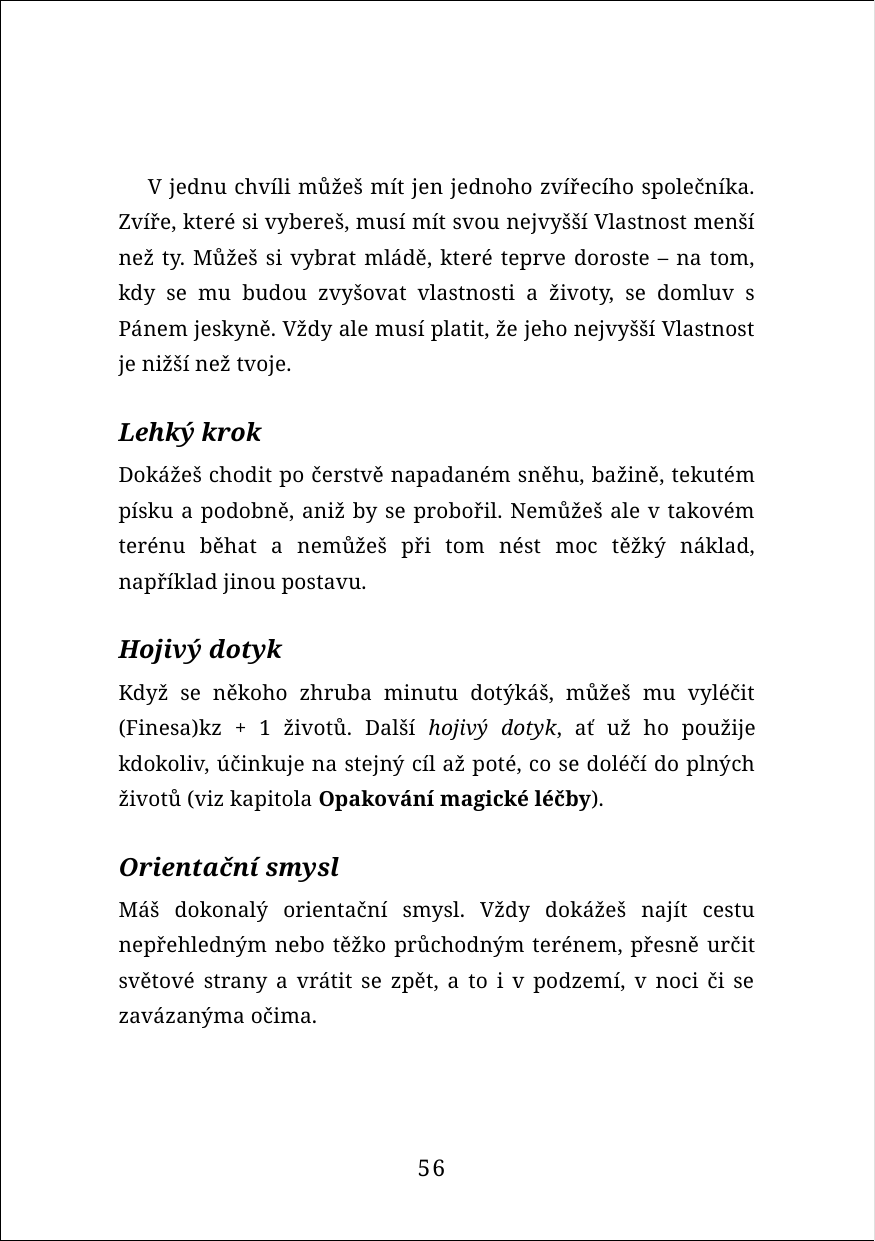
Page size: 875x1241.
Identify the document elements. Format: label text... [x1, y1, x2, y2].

text Když se někoho zhruba minutu dotýkáš, můžeš mu vyléčit (Finesa)kz + 1 životů. Další hojivý dotyk, ať už ho použije kdokoliv, účinkuje na stejný cíl až poté, co se doléčí do plných životů (viz kapitola Opakování magické léčby). [118, 678, 756, 813]
subtitle Lehký krok [118, 414, 756, 448]
text V jednu chvíli můžeš mít jen jednoho zvířecího společníka. Zvíře, které si vybereš, musí mít svou nejvyšší Vlastnost menší než ty. Můžeš si vybrat mládě, které teprve doroste – na tom, kdy se mu budou zvyšovat vlastnosti a životy, se domluv s Pánem jeskyně. Vždy ale musí platit, že jeho nejvyšší Vlastnost je nižší než tvoje. [118, 172, 756, 378]
subtitle Hojivý dotyk [118, 632, 756, 666]
text Dokážeš chodit po čerstvě napadaném sněhu, bažině, tekutém písku a podobně, aniž by se probořil. Nemůžeš ale v takovém terénu běhat a nemůžeš při tom nést moc těžký náklad, například jinou postavu. [118, 460, 756, 595]
subtitle Orientační smysl [118, 849, 756, 883]
text Máš dokonalý orientační smysl. Vždy dokážeš najít cestu nepřehledným nebo těžko průchodným terénem, přesně určit světové strany a vrátit se zpět, a to i v podzemí, v noci či se zavázanýma očima. [118, 895, 756, 1030]
